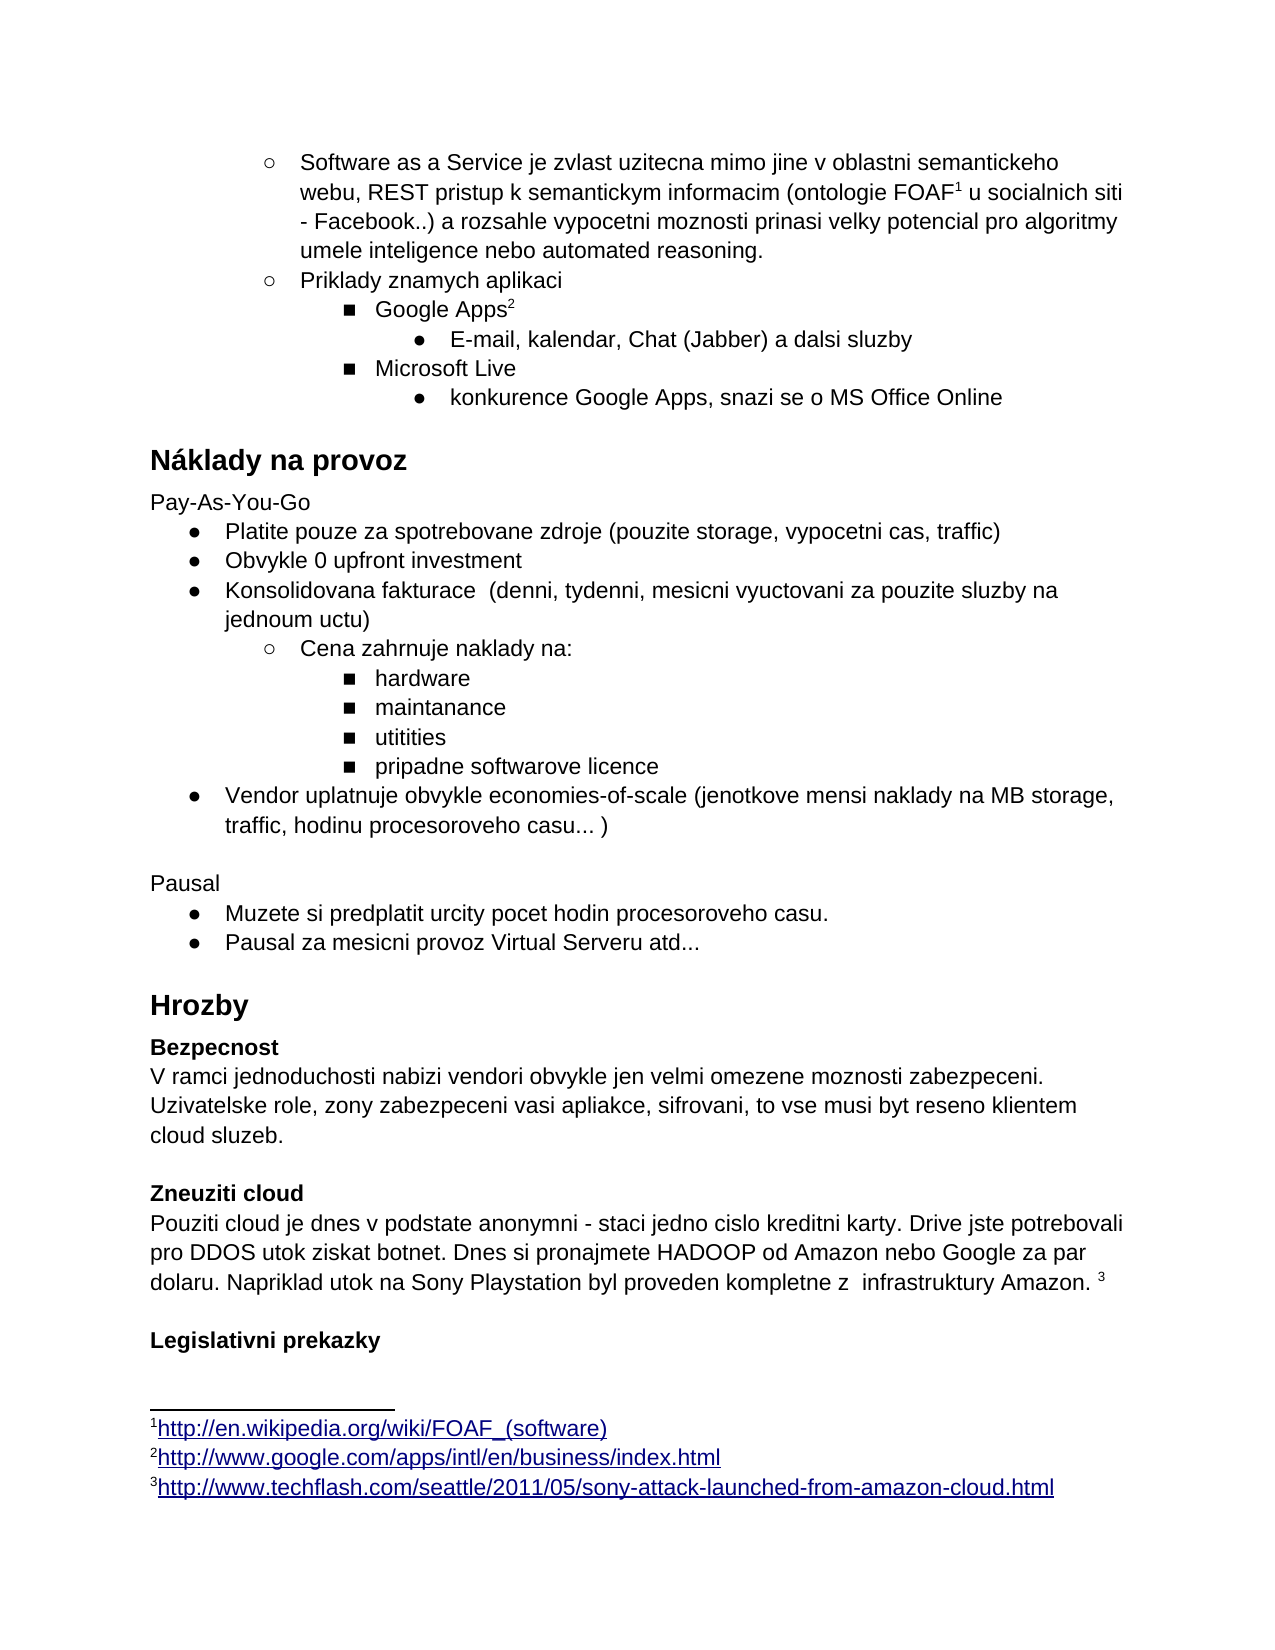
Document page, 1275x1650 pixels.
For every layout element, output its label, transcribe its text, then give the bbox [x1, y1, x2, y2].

text Zneuziti cloud [150, 1181, 1125, 1207]
list Vendor uplatnuje obvykle economies-of-scale (jenotkove mensi naklady na MB storage, traffic, hodinu procesoroveho casu... ) [187, 783, 1125, 838]
text Legislativni prekazky [150, 1328, 1125, 1353]
list maintanance [150, 695, 1125, 721]
list Software as a Service je zvlast uzitecna mimo jine v oblastni semantickeho webu, REST pristup k semantickym informacim (ontologie FOAF u socialnich siti - Facebook..) a rozsahle vypocetni moznosti prinasi velky potencial pro algoritmy umele inteligence nebo automated reasoning. [262, 150, 1125, 264]
subtitle Hrozby [150, 988, 1125, 1021]
list konkurence Google Apps, snazi se o MS Office Online [412, 385, 1125, 411]
list Platite pouze za spotrebovane zdroje (pouzite storage, vypocetni cas, traffic) [187, 519, 1125, 544]
list Microsoft Live [150, 356, 1125, 381]
text Pausal [150, 871, 1125, 897]
list Obvykle 0 upfront investment [187, 548, 1125, 574]
text V ramci jednoduchosti nabizi vendori obvykle jen velmi omezene moznosti zabezpeceni. Uzivatelske role, zony zabezpeceni vasi apliakce, sifrovani, to vse musi byt reseno klientem cloud sluzeb. [150, 1063, 1125, 1148]
list utitities [150, 724, 1125, 750]
list Muzete si predplatit urcity pocet hodin procesoroveho casu. [187, 901, 1125, 926]
text Pay-As-You-Go [150, 489, 1125, 515]
text Bezpecnost [150, 1034, 1125, 1060]
list Google Apps [150, 297, 1125, 322]
list hardware [150, 666, 1125, 691]
list Konsolidovana fakturace (denni, tydenni, mesicni vyuctovani za pouzite sluzby na jednoum uctu) [187, 577, 1125, 632]
text Pouziti cloud je dnes v podstate anonymni - staci jedno cislo kreditni karty. Drive jste potrebovali pro DDOS utok ziskat botnet. Dnes si pronajmete HADOOP od Amazon nebo Google za par dolaru. Napriklad utok na Sony Playstation byl proveden kompletne z infrastruktury Amazon. [150, 1210, 1125, 1295]
list Priklady znamych aplikaci [262, 267, 1125, 293]
list Cena zahrnuje naklady na: [262, 636, 1125, 662]
list http://www.google.com/apps/intl/en/business/index.html [150, 1445, 1125, 1471]
subtitle Náklady na provoz [150, 443, 1125, 476]
list http://en.wikipedia.org/wiki/FOAF_(software) [150, 1416, 1125, 1441]
list pripadne softwarove licence [150, 754, 1125, 779]
text http://www.techflash.com/seattle/2011/05/sony-attack-launched-from-amazon-cloud.html [150, 1474, 1125, 1500]
list Pausal za mesicni provoz Virtual Serveru atd... [187, 930, 1125, 956]
list E-mail, kalendar, Chat (Jabber) a dalsi sluzby [412, 326, 1125, 352]
